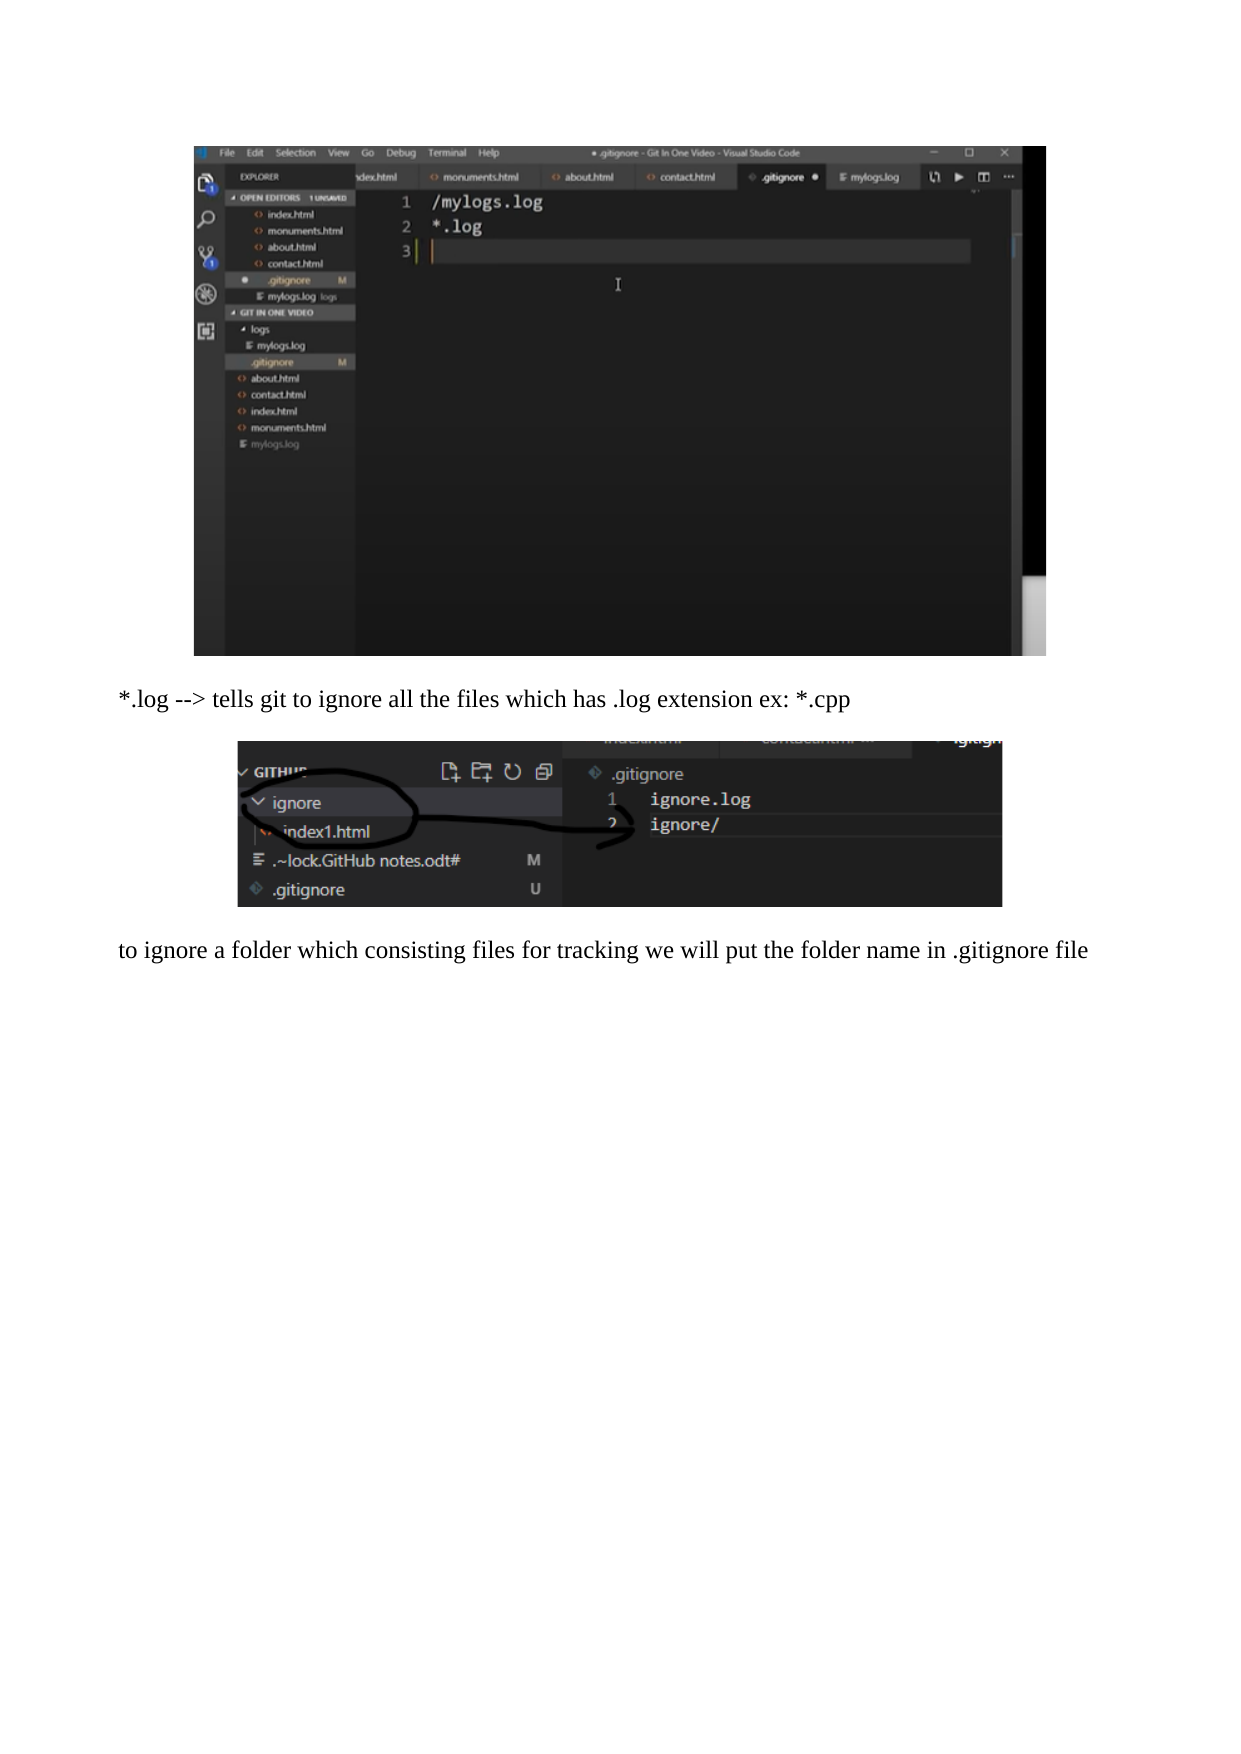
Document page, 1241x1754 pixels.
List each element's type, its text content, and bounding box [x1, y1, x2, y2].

text *.log --> tells git to ignore all the files which has .log extension ex: *.cpp [118, 684, 1122, 713]
picture [193, 146, 1047, 656]
picture [237, 741, 1003, 907]
text to ignore a folder which consisting files for tracking we will put the folder name in .gitignore file [118, 936, 1122, 964]
